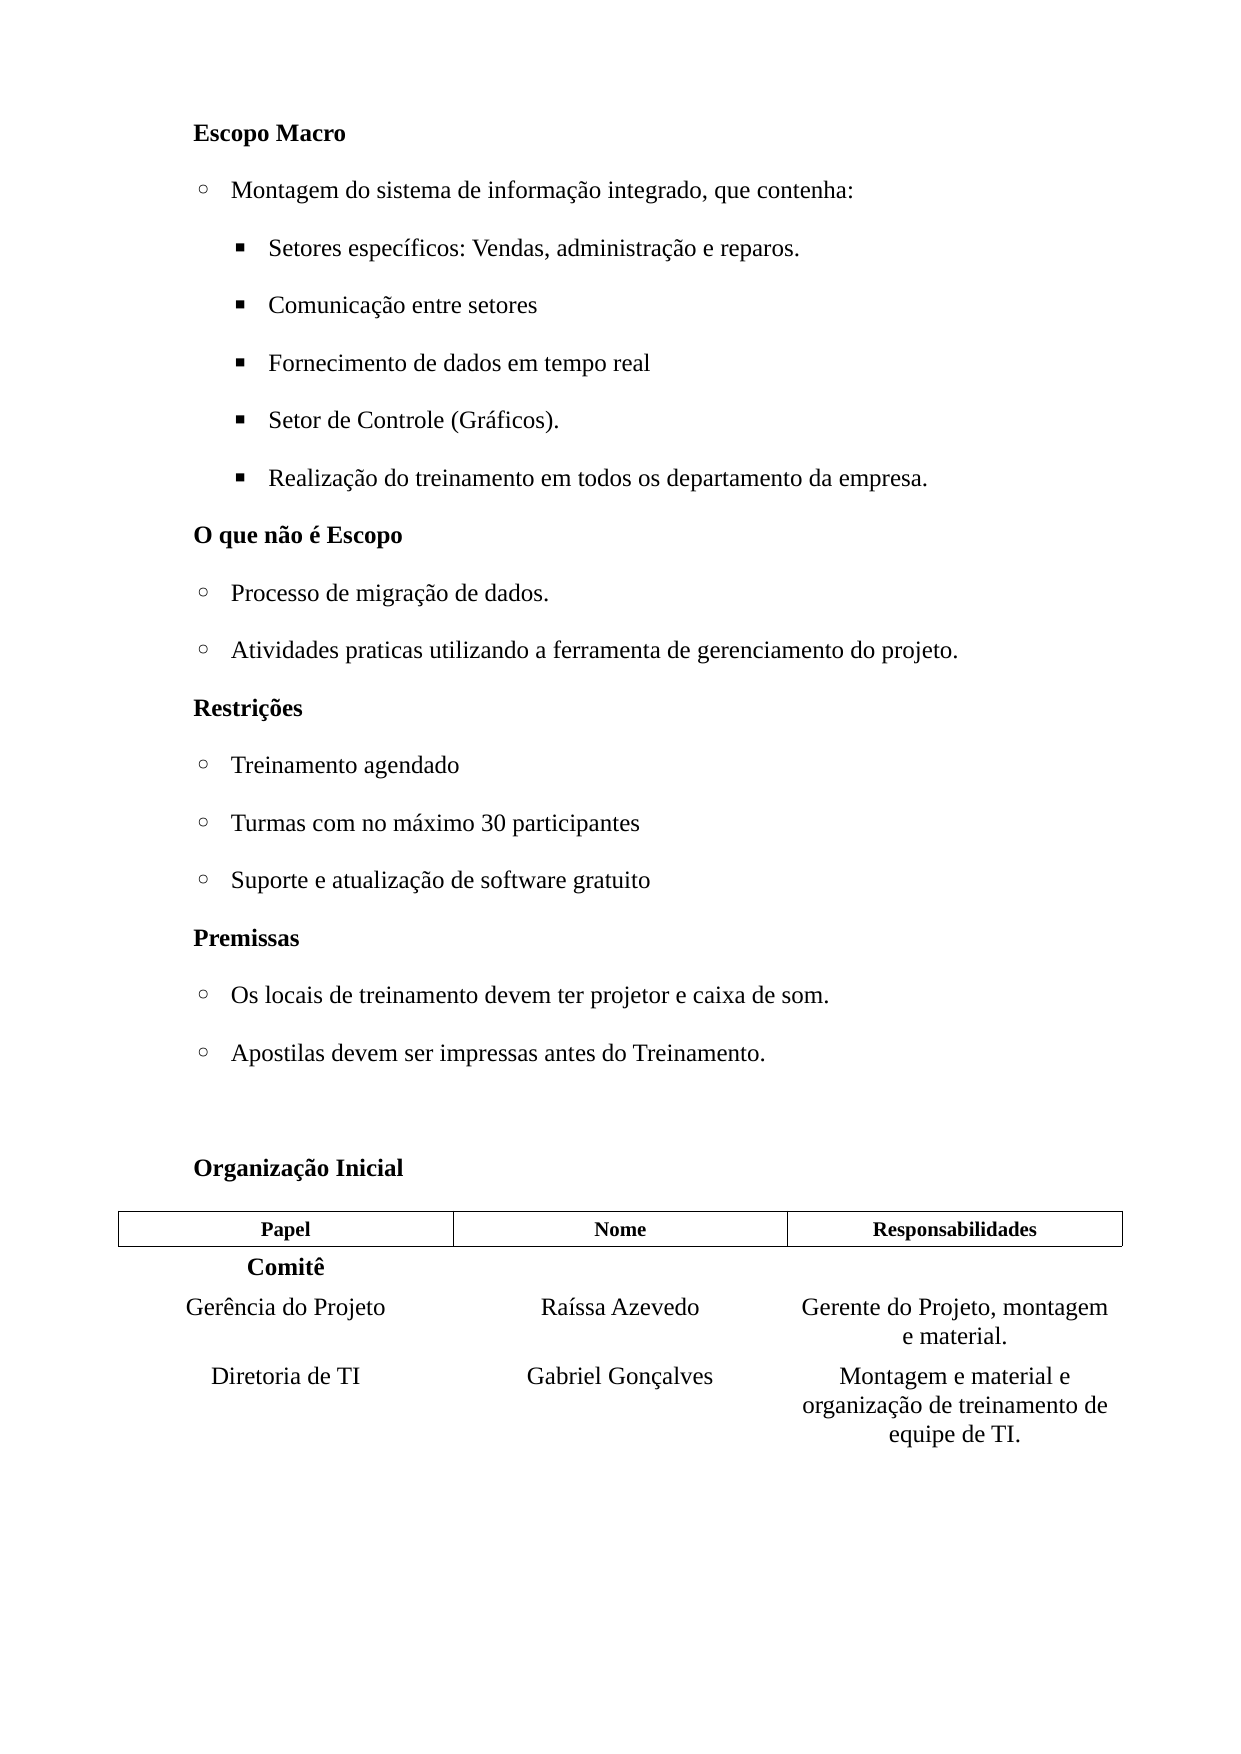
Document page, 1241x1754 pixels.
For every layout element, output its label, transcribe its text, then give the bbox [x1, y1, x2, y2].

list Setor de Controle (Gráficos). [231, 406, 1122, 434]
table_cell [453, 1247, 787, 1287]
table_cell Gerência do Projeto [118, 1287, 453, 1356]
table_header Responsabilidades [788, 1212, 1122, 1246]
list Montagem do sistema de informação integrado, que contenha: [193, 176, 1122, 204]
table_cell Montagem e material e organização de treinamento de equipe de TI. [788, 1356, 1122, 1453]
list Suporte e atualização de software gratuito [193, 866, 1122, 894]
list Fornecimento de dados em tempo real [231, 348, 1122, 377]
list Comunicação entre setores [231, 291, 1122, 319]
list Organização Inicial [156, 1153, 1122, 1182]
table_cell Comitê [118, 1247, 453, 1287]
table_cell Raíssa Azevedo [453, 1287, 787, 1356]
table_header Papel [119, 1212, 453, 1246]
list Atividades praticas utilizando a ferramenta de gerenciamento do projeto. [193, 636, 1122, 664]
list Treinamento agendado [193, 751, 1122, 779]
list Restrições [156, 693, 1122, 722]
list Escopo Macro [156, 118, 1122, 147]
table_cell Diretoria de TI [118, 1356, 453, 1453]
list Realização do treinamento em todos os departamento da empresa. [231, 463, 1122, 492]
table_cell Gerente do Projeto, montagem e material. [788, 1287, 1122, 1356]
list Os locais de treinamento devem ter projetor e caixa de som. [193, 981, 1122, 1009]
table_cell [788, 1247, 1122, 1287]
table_header Nome [454, 1212, 787, 1246]
list Turmas com no máximo 30 participantes [193, 808, 1122, 837]
list Setores específicos: Vendas, administração e reparos. [231, 233, 1122, 262]
list Apostilas devem ser impressas antes do Treinamento. [193, 1038, 1122, 1067]
table_cell Gabriel Gonçalves [453, 1356, 787, 1453]
list Premissas [156, 923, 1122, 952]
list O que não é Escopo [156, 521, 1122, 549]
list Processo de migração de dados. [193, 578, 1122, 607]
